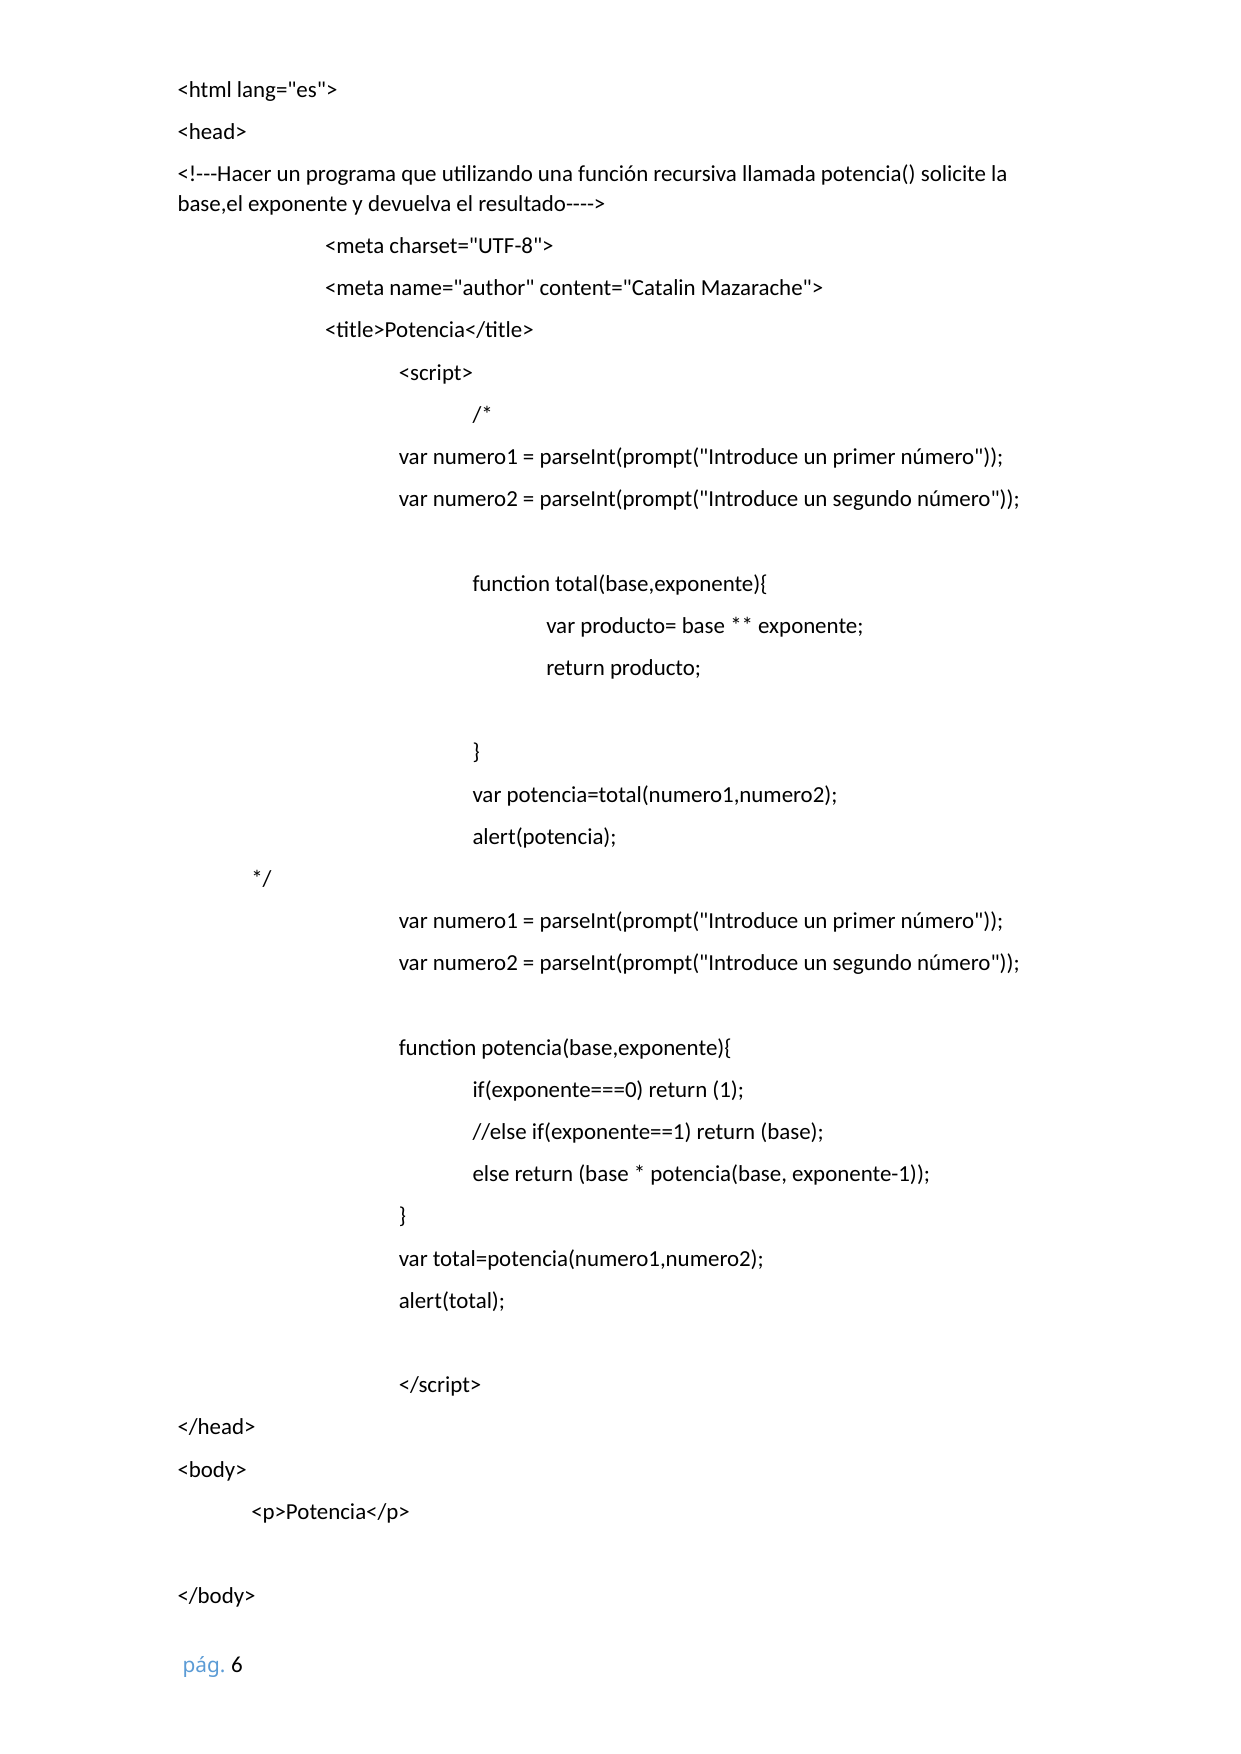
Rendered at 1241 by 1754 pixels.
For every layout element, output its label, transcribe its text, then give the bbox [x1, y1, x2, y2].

text alert(total); [177, 1286, 1063, 1314]
text else return (base * potencia(base, exponente-1)); [177, 1159, 1063, 1187]
text <body> [177, 1455, 1063, 1483]
text alert(potencia); [177, 822, 1063, 850]
text var producto= base ** exponente; [177, 611, 1063, 639]
text var numero2 = parseInt(prompt("Introduce un segundo número")); [177, 948, 1063, 976]
text <meta charset="UTF-8"> [177, 231, 1063, 259]
text var numero1 = parseInt(prompt("Introduce un primer número")); [177, 906, 1063, 934]
text //else if(exponente==1) return (base); [177, 1117, 1063, 1145]
text <script> [177, 358, 1063, 386]
text <meta name="author" content="Catalin Mazarache"> [177, 273, 1063, 301]
text } [177, 737, 1063, 766]
text <head> [177, 117, 1063, 145]
text <title>Potencia</title> [177, 316, 1063, 344]
text */ [177, 864, 1063, 892]
text <p>Potencia</p> [177, 1497, 1063, 1525]
text <html lang="es"> [177, 75, 1063, 103]
text return producto; [177, 653, 1063, 681]
text </body> [177, 1581, 1063, 1609]
text var total=potencia(numero1,numero2); [177, 1244, 1063, 1272]
text function potencia(base,exponente){ [177, 1033, 1063, 1061]
text function total(base,exponente){ [177, 569, 1063, 597]
text var numero2 = parseInt(prompt("Introduce un segundo número")); [177, 484, 1063, 512]
text if(exponente===0) return (1); [177, 1075, 1063, 1103]
text var numero1 = parseInt(prompt("Introduce un primer número")); [177, 442, 1063, 470]
text var potencia=total(numero1,numero2); [177, 780, 1063, 808]
text } [177, 1202, 1063, 1229]
text </head> [177, 1412, 1063, 1441]
text /* [177, 400, 1063, 428]
text <!---Hacer un programa que utilizando una función recursiva llamada potencia() solicite la base,el exponente y devuelva el resultado----> [177, 159, 1063, 217]
text </script> [177, 1370, 1063, 1398]
